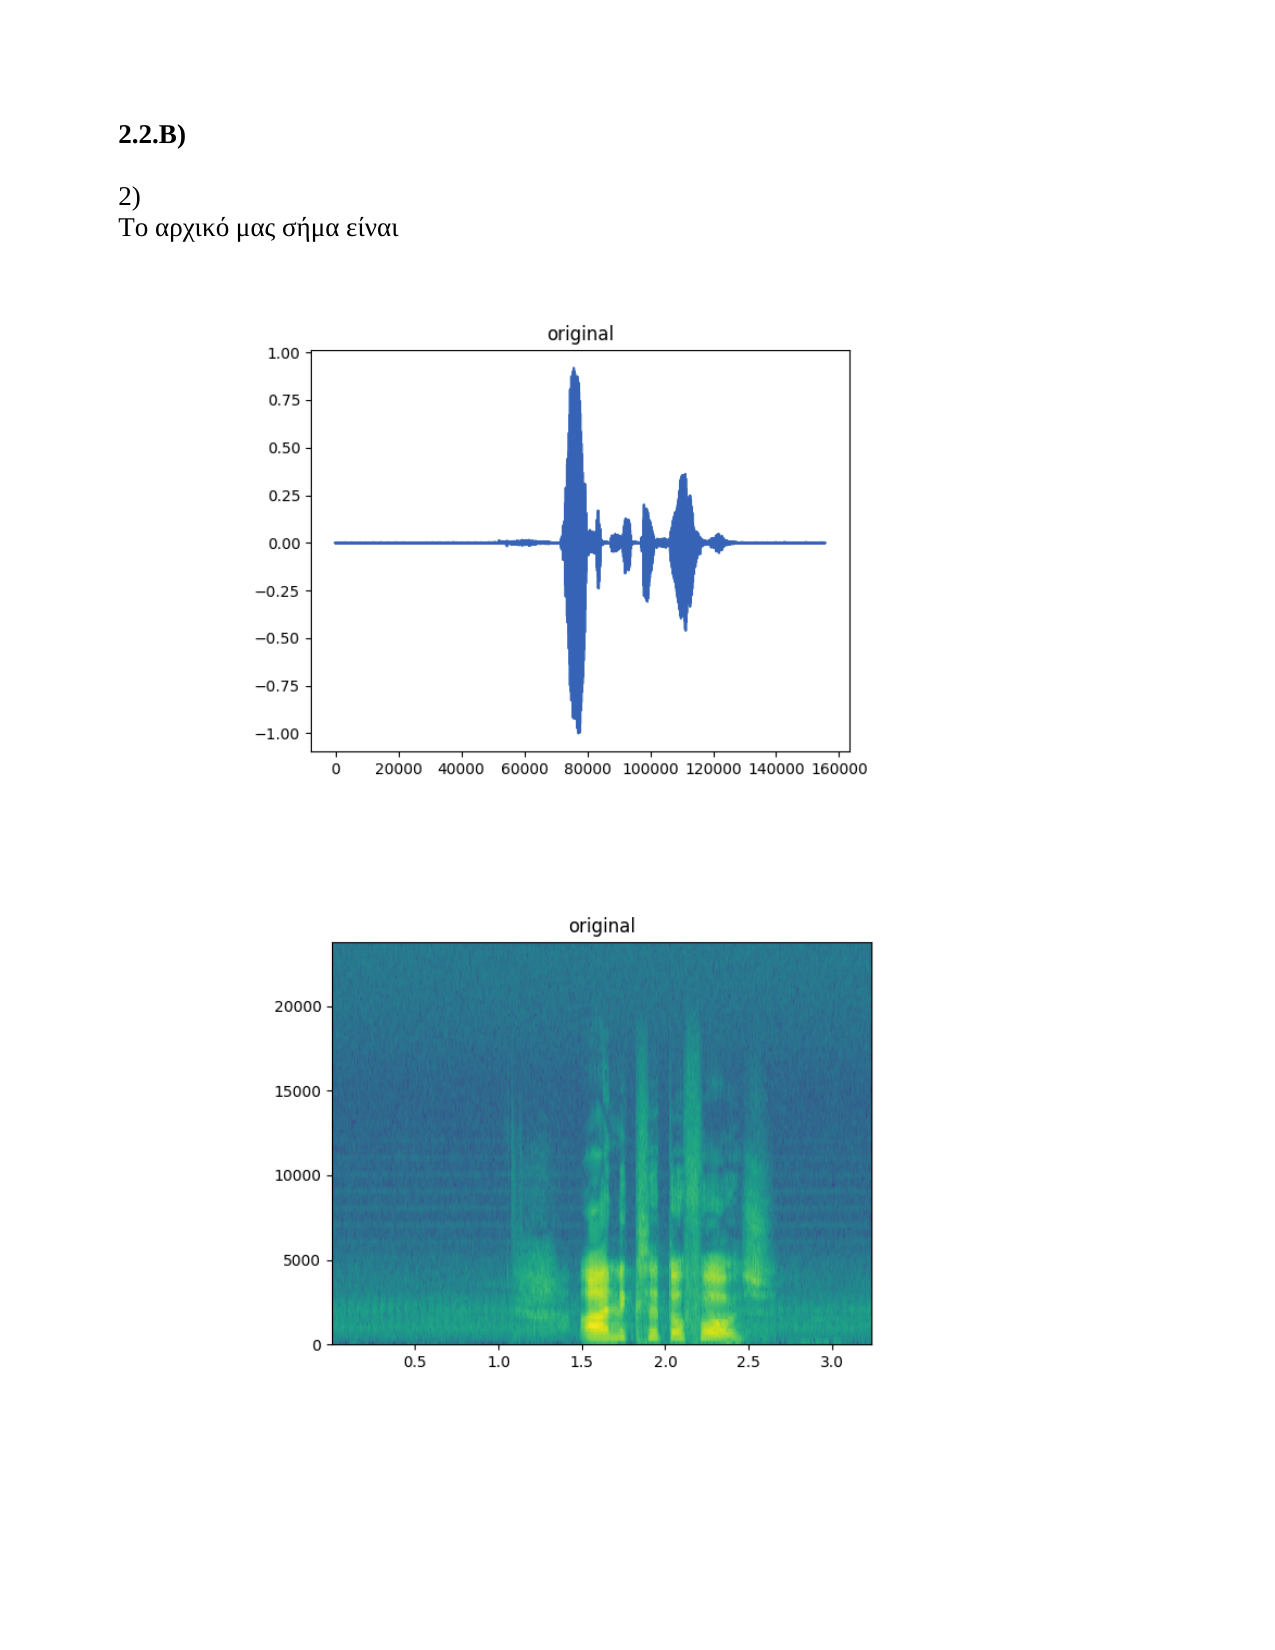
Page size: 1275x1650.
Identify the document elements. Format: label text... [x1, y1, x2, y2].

text 2) [118, 180, 1157, 212]
picture [245, 879, 941, 1402]
text Το αρχικό μας σήμα είναι [118, 212, 1157, 243]
text 2.2.B) [118, 118, 1157, 149]
picture [224, 287, 919, 809]
